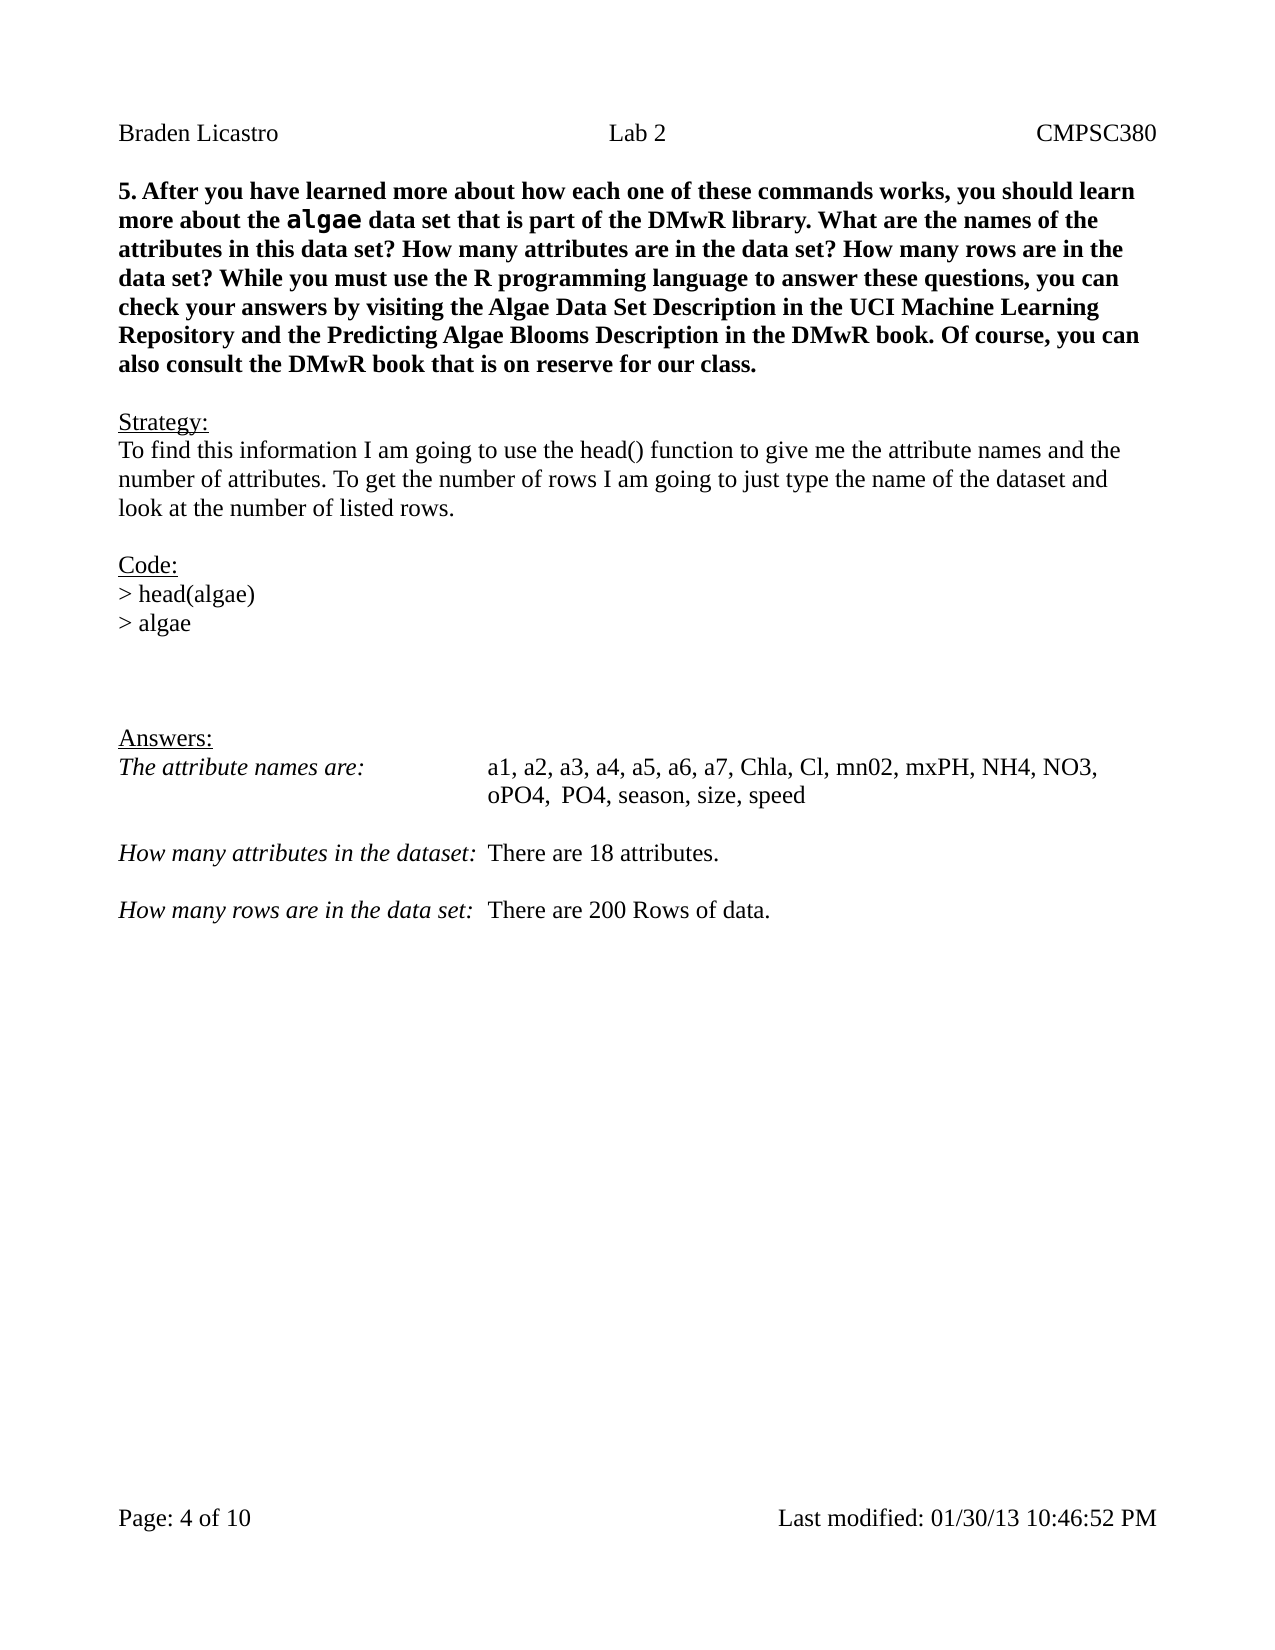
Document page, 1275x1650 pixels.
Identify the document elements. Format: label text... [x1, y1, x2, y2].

text > head(algae) [118, 579, 1157, 608]
text How many attributes in the dataset: There are 18 attributes. [118, 838, 1157, 867]
text To find this information I am going to use the head() function to give me the attribute names and the number of attributes. To get the number of rows I am going to just type the name of the dataset and look at the number of listed rows. [118, 436, 1157, 522]
text Code: [118, 551, 1157, 579]
text The attribute names are: a1, a2, a3, a4, a5, a6, a7, Chla, Cl, mn02, mxPH, NH4, NO3, oPO4, PO4, season, size, speed [118, 752, 1157, 809]
text > algae [118, 608, 1157, 637]
text Strategy: [118, 407, 1157, 436]
text 5. After you have learned more about how each one of these commands works, you should learn more about the algae data set that is part of the DMwR library. What are the names of the attributes in this data set? How many attributes are in the data set? How many rows are in the data set? While you must use the R programming language to answer these questions, you can check your answers by visiting the Algae Data Set Description in the UCI Machine Learning Repository and the Predicting Algae Blooms Description in the DMwR book. Of course, you can also consult the DMwR book that is on reserve for our class. [118, 176, 1157, 378]
text Answers: [118, 723, 1157, 752]
text How many rows are in the data set: There are 200 Rows of data. [118, 896, 1157, 924]
